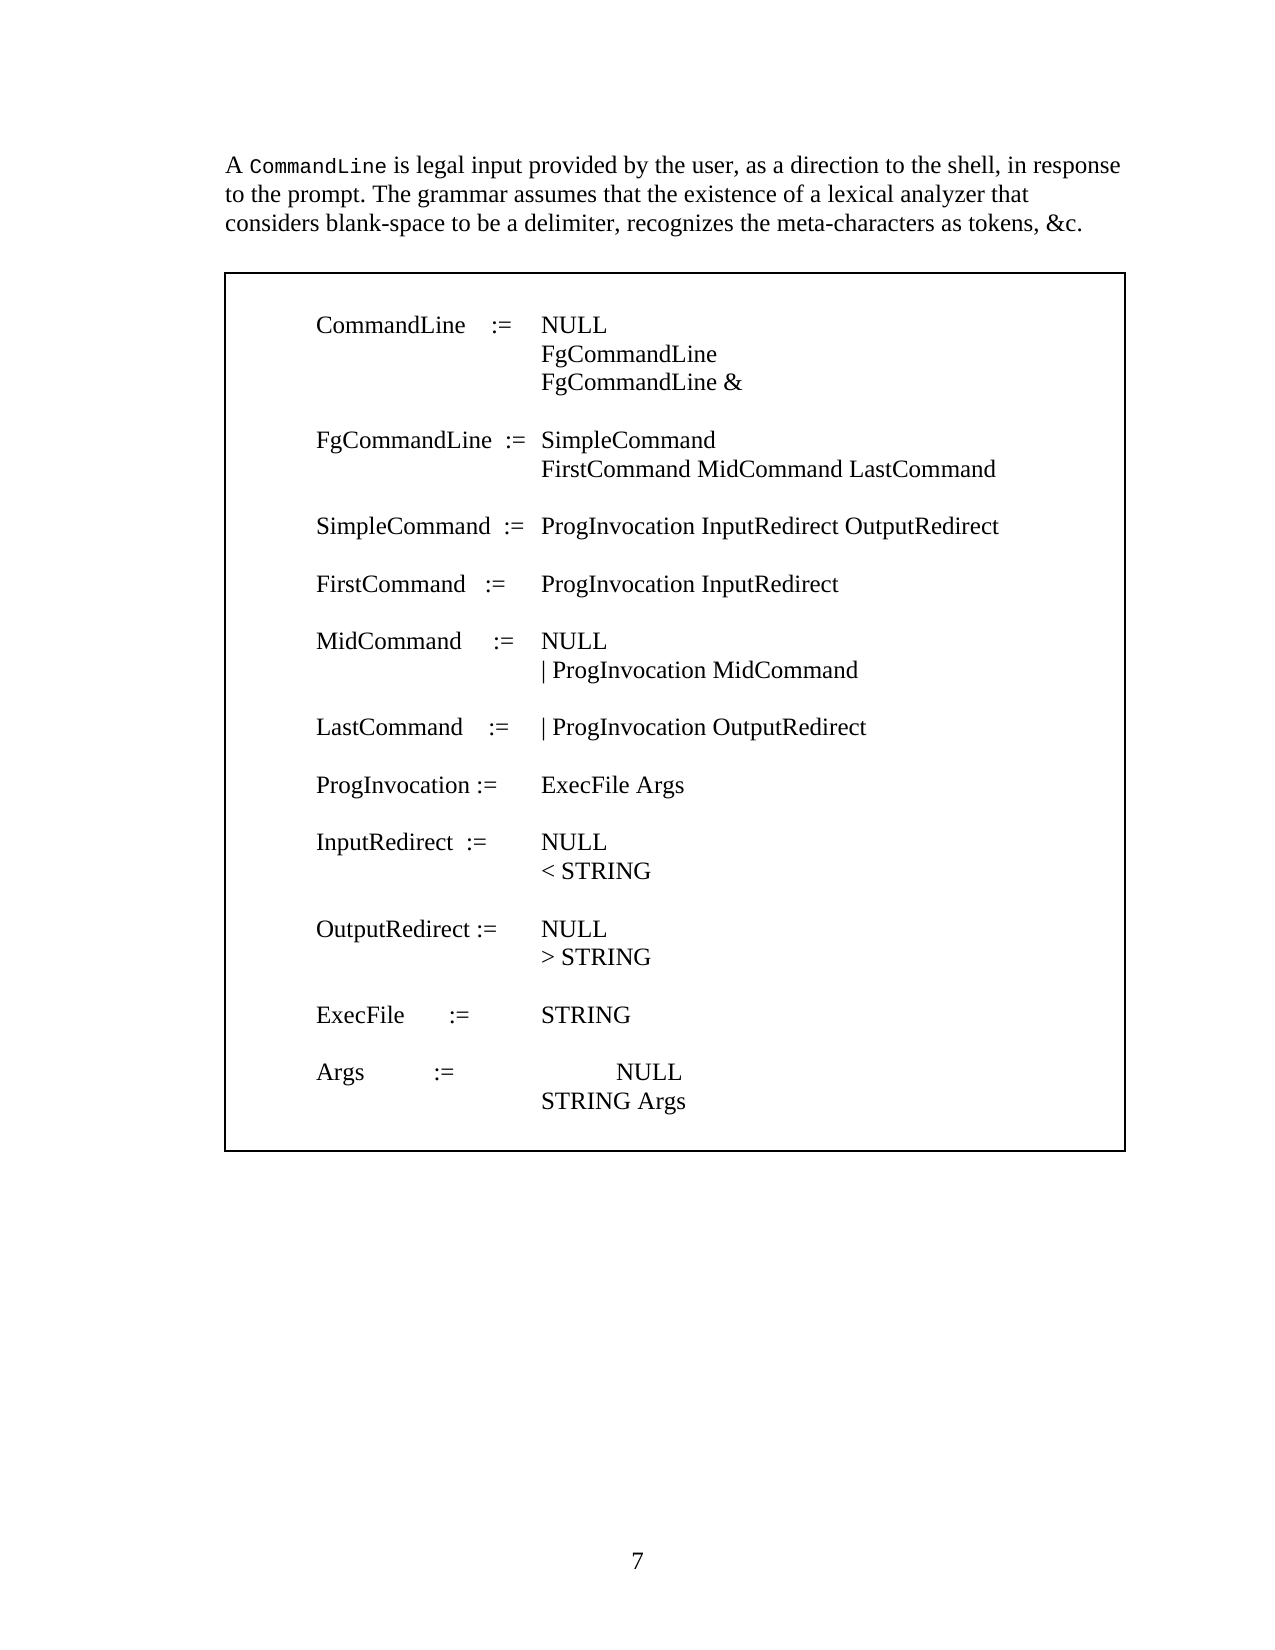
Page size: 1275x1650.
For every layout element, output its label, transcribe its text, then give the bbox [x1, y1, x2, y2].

text FgCommandLine & [466, 367, 1109, 396]
text | ProgInvocation MidCommand [241, 655, 1109, 684]
text < STRING [316, 856, 1109, 885]
text SimpleCommand := ProgInvocation InputRedirect OutputRedirect [241, 511, 1109, 540]
text FgCommandLine [466, 339, 1109, 367]
text A CommandLine is legal input provided by the user, as a direction to the shell, in response to the prompt. The grammar assumes that the existence of a lexical analyzer that considers blank-space to be a delimiter, recognizes the meta-characters as tokens, &c. [225, 150, 1125, 237]
text FirstCommand := ProgInvocation InputRedirect [241, 569, 1109, 597]
text ExecFile := STRING [241, 1000, 1109, 1029]
text LastCommand := | ProgInvocation OutputRedirect [241, 712, 1109, 741]
text InputRedirect := NULL [241, 827, 1109, 856]
text > STRING [466, 942, 1109, 971]
text Args := NULL [241, 1057, 1109, 1086]
text CommandLine := NULL [241, 310, 1109, 339]
text FgCommandLine := SimpleCommand [241, 425, 1109, 454]
text STRING Args [466, 1086, 1109, 1115]
text OutputRedirect := NULL [241, 914, 1109, 942]
text ProgInvocation := ExecFile Args [241, 770, 1109, 799]
text FirstCommand MidCommand LastCommand [466, 454, 1109, 482]
text MidCommand := NULL [241, 626, 1109, 655]
